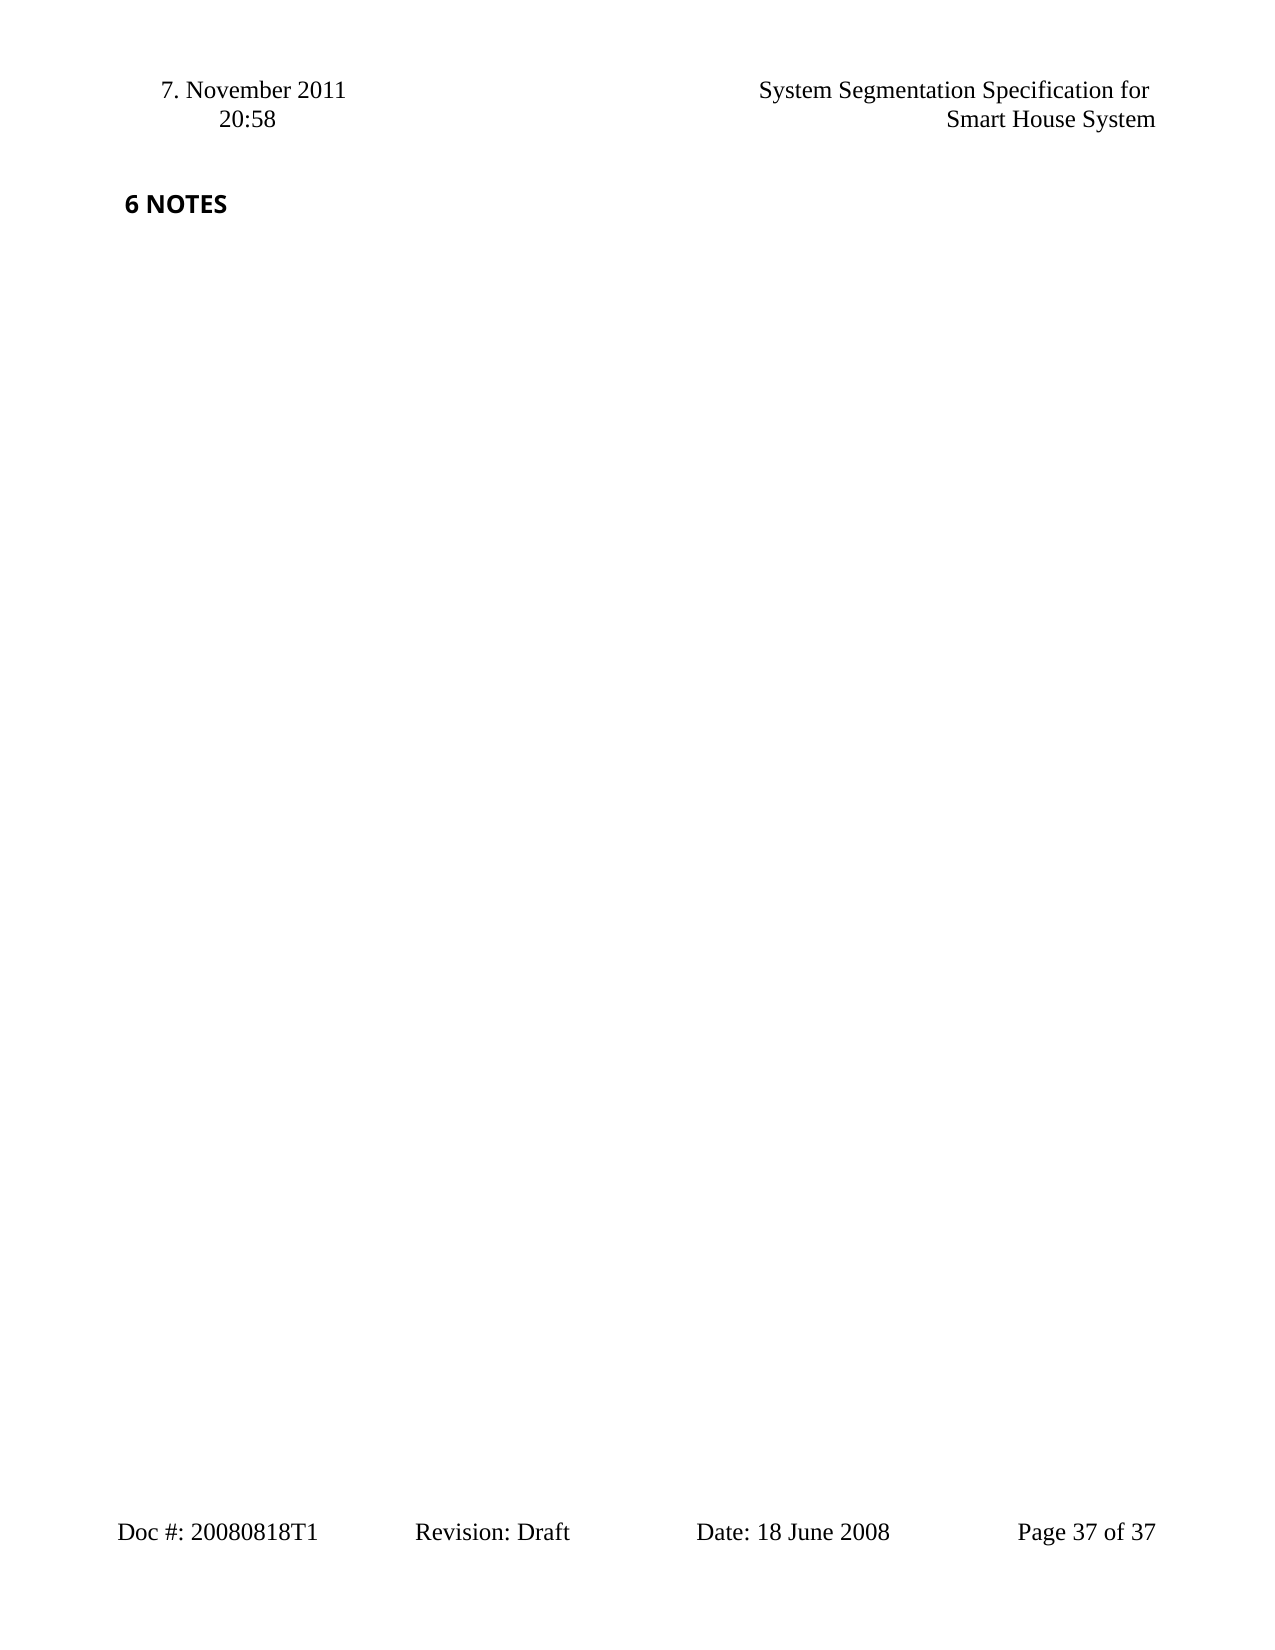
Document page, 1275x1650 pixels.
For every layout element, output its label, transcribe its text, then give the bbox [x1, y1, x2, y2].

subtitle Notes [118, 186, 1157, 220]
